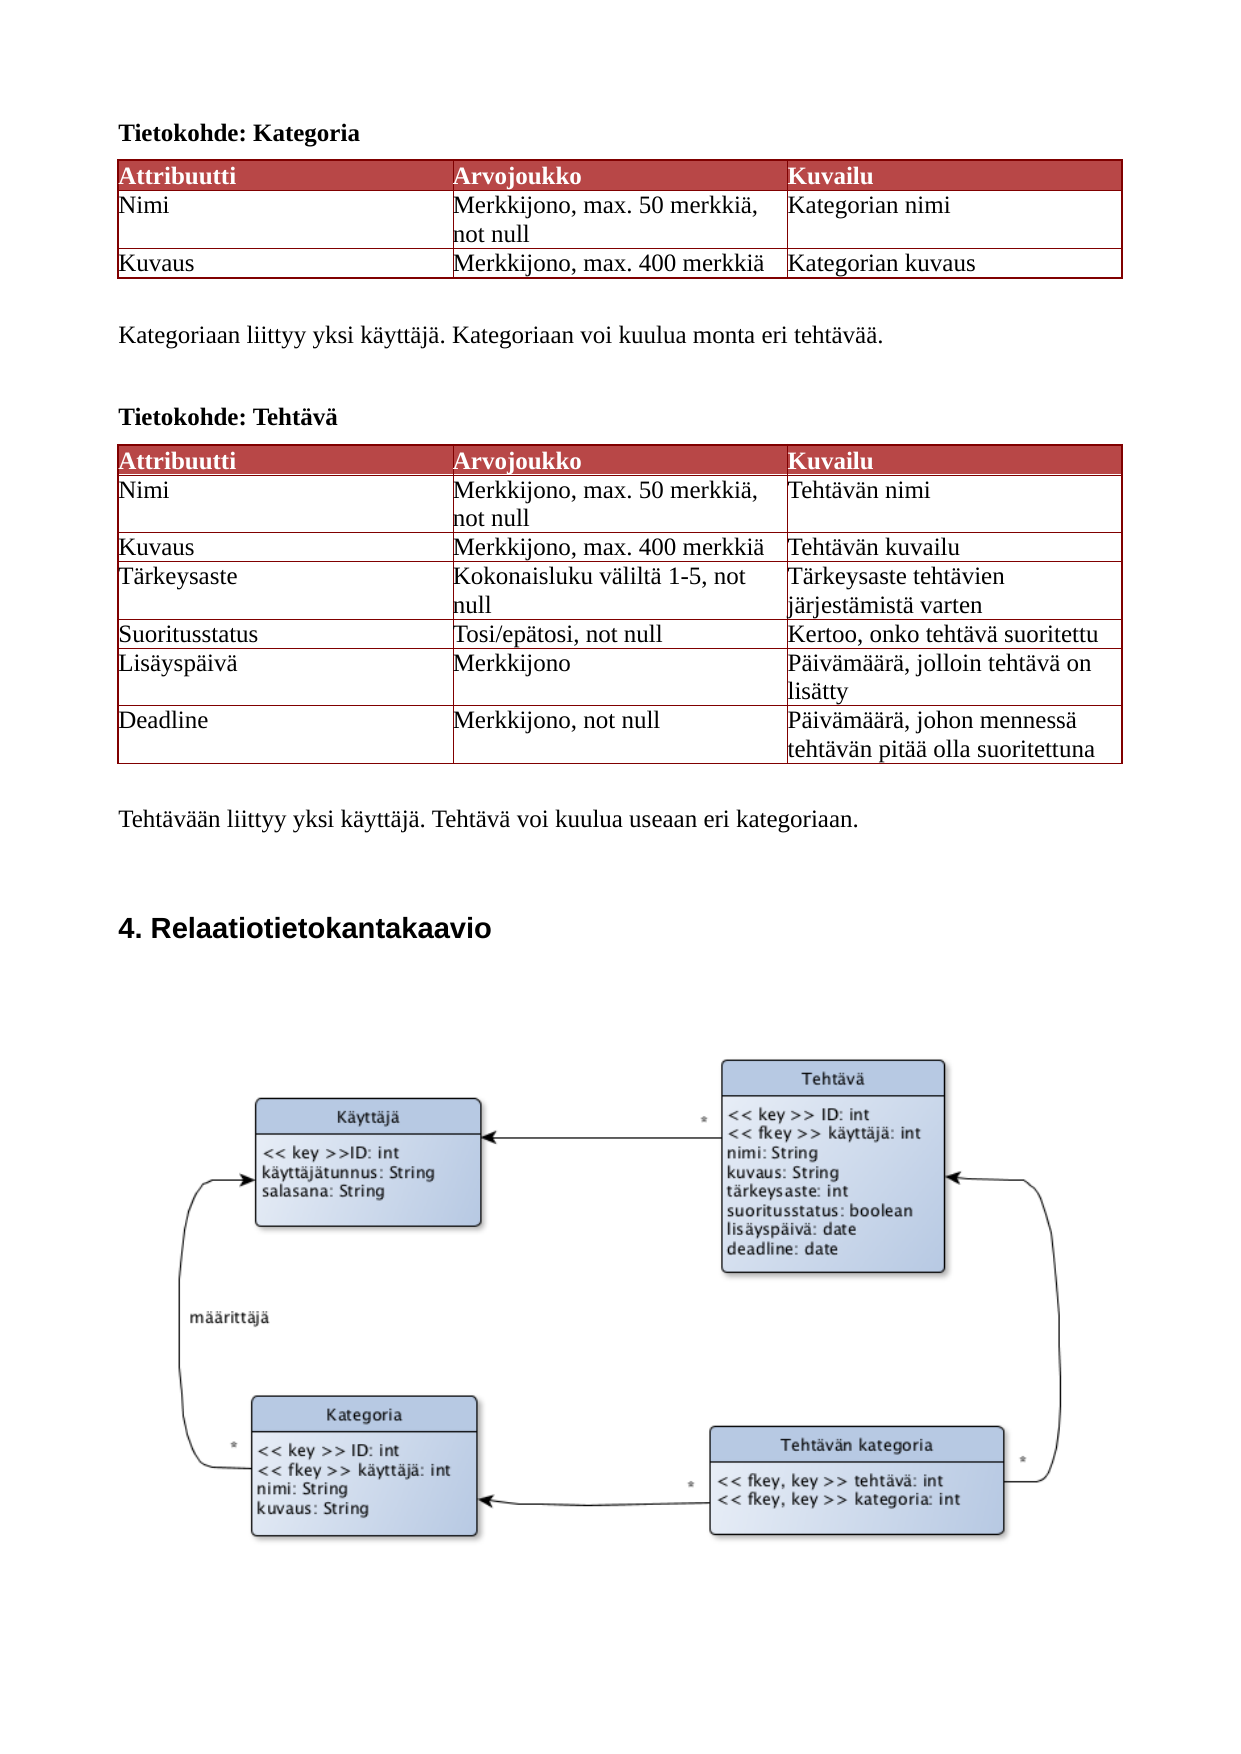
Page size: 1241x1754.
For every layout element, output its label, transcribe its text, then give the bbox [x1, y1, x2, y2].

table_cell Deadline [119, 706, 453, 763]
table_cell Kuvaus [119, 249, 453, 277]
text Kategoriaan liittyy yksi käyttäjä. Kategoriaan voi kuulua monta eri tehtävää. [118, 320, 1122, 349]
table_cell Merkkijono, max. 400 merkkiä [454, 533, 787, 561]
table_cell Merkkijono, max. 400 merkkiä [454, 249, 787, 277]
table_cell Merkkijono, max. 50 merkkiä, not null [454, 476, 787, 532]
subtitle 4. Relaatiotietokantakaavio [118, 912, 1122, 945]
table_cell Merkkijono, max. 50 merkkiä, not null [454, 191, 787, 248]
table_cell Nimi [119, 476, 453, 532]
table_header Arvojoukko [454, 161, 787, 190]
table_cell Tosi/epätosi, not null [454, 620, 787, 647]
table_cell Nimi [119, 191, 453, 248]
table_cell Merkkijono [454, 649, 787, 705]
table_header Kuvailu [788, 161, 1121, 190]
table_cell Kuvaus [119, 533, 453, 561]
table_header Attribuutti [119, 161, 453, 190]
table_cell Kokonaisluku väliltä 1-5, not null [454, 562, 787, 619]
text Tietokohde: Tehtävä [118, 402, 1122, 431]
text Tehtävään liittyy yksi käyttäjä. Tehtävä voi kuulua useaan eri kategoriaan. [118, 804, 1122, 833]
table_cell Merkkijono, not null [454, 706, 787, 763]
table_header Attribuutti [119, 446, 453, 474]
table_cell Suoritusstatus [119, 620, 453, 647]
table_cell Lisäyspäivä [119, 649, 453, 705]
table_cell Tärkeysaste [119, 562, 453, 619]
table_header Kuvailu [788, 446, 1121, 474]
text Tietokohde: Kategoria [118, 118, 1122, 147]
table_header Arvojoukko [454, 446, 787, 474]
picture [159, 1040, 1081, 1555]
